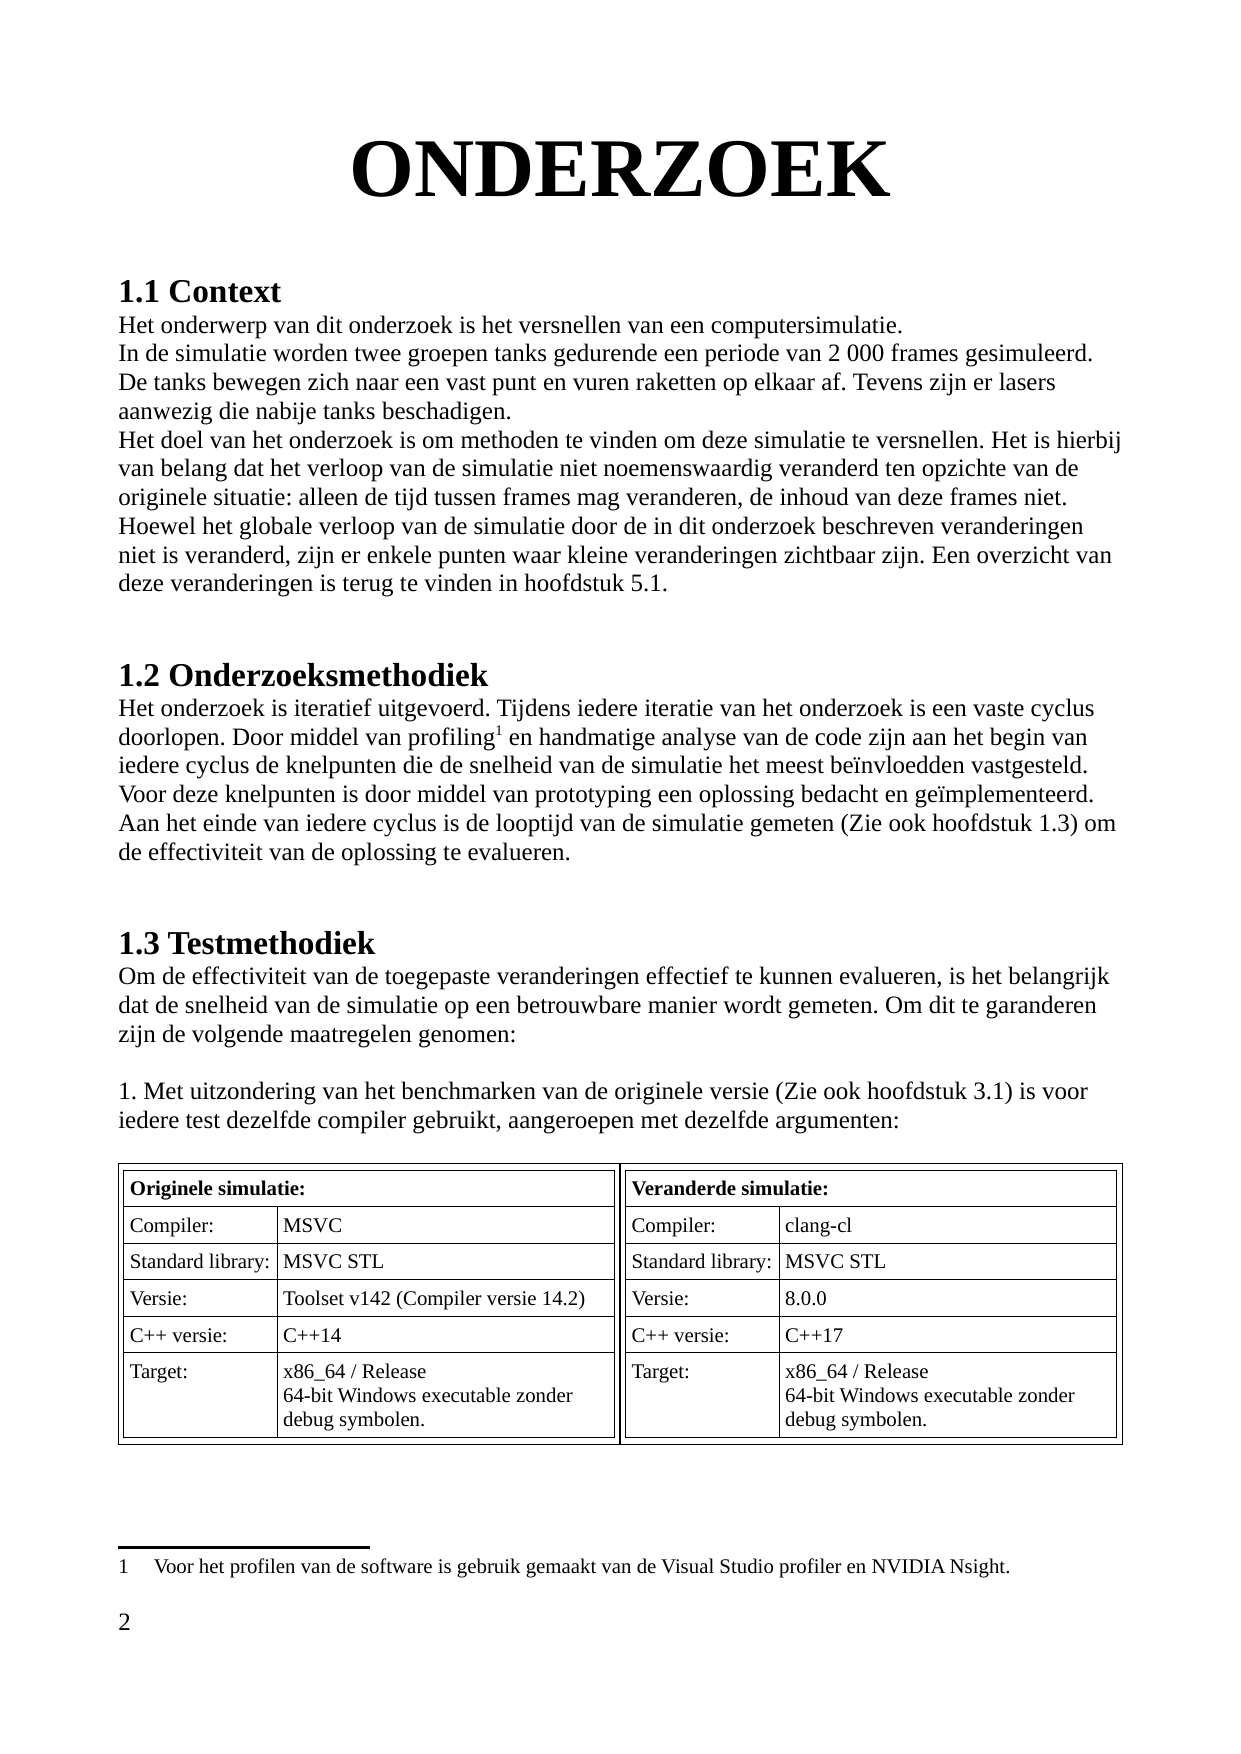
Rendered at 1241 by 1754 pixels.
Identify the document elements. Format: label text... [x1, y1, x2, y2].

text Om de effectiviteit van de toegepaste veranderingen effectief te kunnen evalueren, is het belangrijk dat de snelheid van de simulatie op een betrouwbare manier wordt gemeten. Om dit te garanderen zijn de volgende maatregelen genomen: [118, 961, 1122, 1048]
table_cell Compiler: [124, 1207, 277, 1243]
text ONDERZOEK [118, 118, 1122, 214]
table_header Veranderde simulatie: [626, 1171, 1116, 1206]
table_cell C++ versie: [626, 1317, 779, 1352]
text Het onderzoek is iteratief uitgevoerd. Tijdens iedere iteratie van het onderzoek is een vaste cyclus doorlopen. Door middel van profiling en handmatige analyse van de code zijn aan het begin van iedere cyclus de knelpunten die de snelheid van de simulatie het meest beïnvloedden vastgesteld. [118, 693, 1122, 779]
table_header [621, 1164, 1122, 1444]
table_cell MSVC STL [780, 1244, 1116, 1279]
table_cell C++17 [780, 1317, 1116, 1352]
text Het onderwerp van dit onderzoek is het versnellen van een computersimulatie. [118, 310, 1122, 338]
table_cell Standard library: [124, 1244, 277, 1279]
table_cell 8.0.0 [780, 1280, 1116, 1316]
table_header Originele simulatie: [124, 1171, 614, 1206]
text 1.1 Context [118, 271, 1122, 310]
text Aan het einde van iedere cyclus is de looptijd van de simulatie gemeten (Zie ook hoofdstuk 1.3) om de effectiviteit van de oplossing te evalueren. [118, 808, 1122, 866]
table_cell clang-cl [780, 1207, 1116, 1243]
text 1. Met uitzondering van het benchmarken van de originele versie (Zie ook hoofdstuk 3.1) is voor iedere test dezelfde compiler gebruikt, aangeroepen met dezelfde argumenten: [118, 1076, 1122, 1134]
table_header [119, 1164, 619, 1444]
table_cell Versie: [626, 1280, 779, 1316]
text Hoewel het globale verloop van de simulatie door de in dit onderzoek beschreven veranderingen niet is veranderd, zijn er enkele punten waar kleine veranderingen zichtbaar zijn. Een overzicht van deze veranderingen is terug te vinden in hoofdstuk 5.1. [118, 511, 1122, 597]
table_cell MSVC [278, 1207, 614, 1243]
table_cell Toolset v142 (Compiler versie 14.2) [278, 1280, 614, 1316]
table_cell Compiler: [626, 1207, 779, 1243]
text 1.2 Onderzoeksmethodiek [118, 655, 1122, 693]
table_cell Target: [124, 1353, 277, 1437]
text Het doel van het onderzoek is om methoden te vinden om deze simulatie te versnellen. Het is hierbij van belang dat het verloop van de simulatie niet noemenswaardig veranderd ten opzichte van de originele situatie: alleen de tijd tussen frames mag veranderen, de inhoud van deze frames niet. [118, 425, 1122, 511]
table_cell Target: [626, 1353, 779, 1437]
table_cell MSVC STL [278, 1244, 614, 1279]
table_cell C++14 [278, 1317, 614, 1352]
table_cell Versie: [124, 1280, 277, 1316]
table_cell x86_64 / Release 64-bit Windows executable zonder debug symbolen. [278, 1353, 614, 1437]
table_cell Standard library: [626, 1244, 779, 1279]
text Voor het profilen van de software is gebruik gemaakt van de Visual Studio profiler en NVIDIA Nsight. [118, 1553, 1122, 1578]
text 1.3 Testmethodiek [118, 923, 1122, 961]
text Voor deze knelpunten is door middel van prototyping een oplossing bedacht en geïmplementeerd. [118, 779, 1122, 808]
table_cell C++ versie: [124, 1317, 277, 1352]
text In de simulatie worden twee groepen tanks gedurende een periode van 2 000 frames gesimuleerd. De tanks bewegen zich naar een vast punt en vuren raketten op elkaar af. Tevens zijn er lasers aanwezig die nabije tanks beschadigen. [118, 338, 1122, 425]
table_cell x86_64 / Release 64-bit Windows executable zonder debug symbolen. [780, 1353, 1116, 1437]
